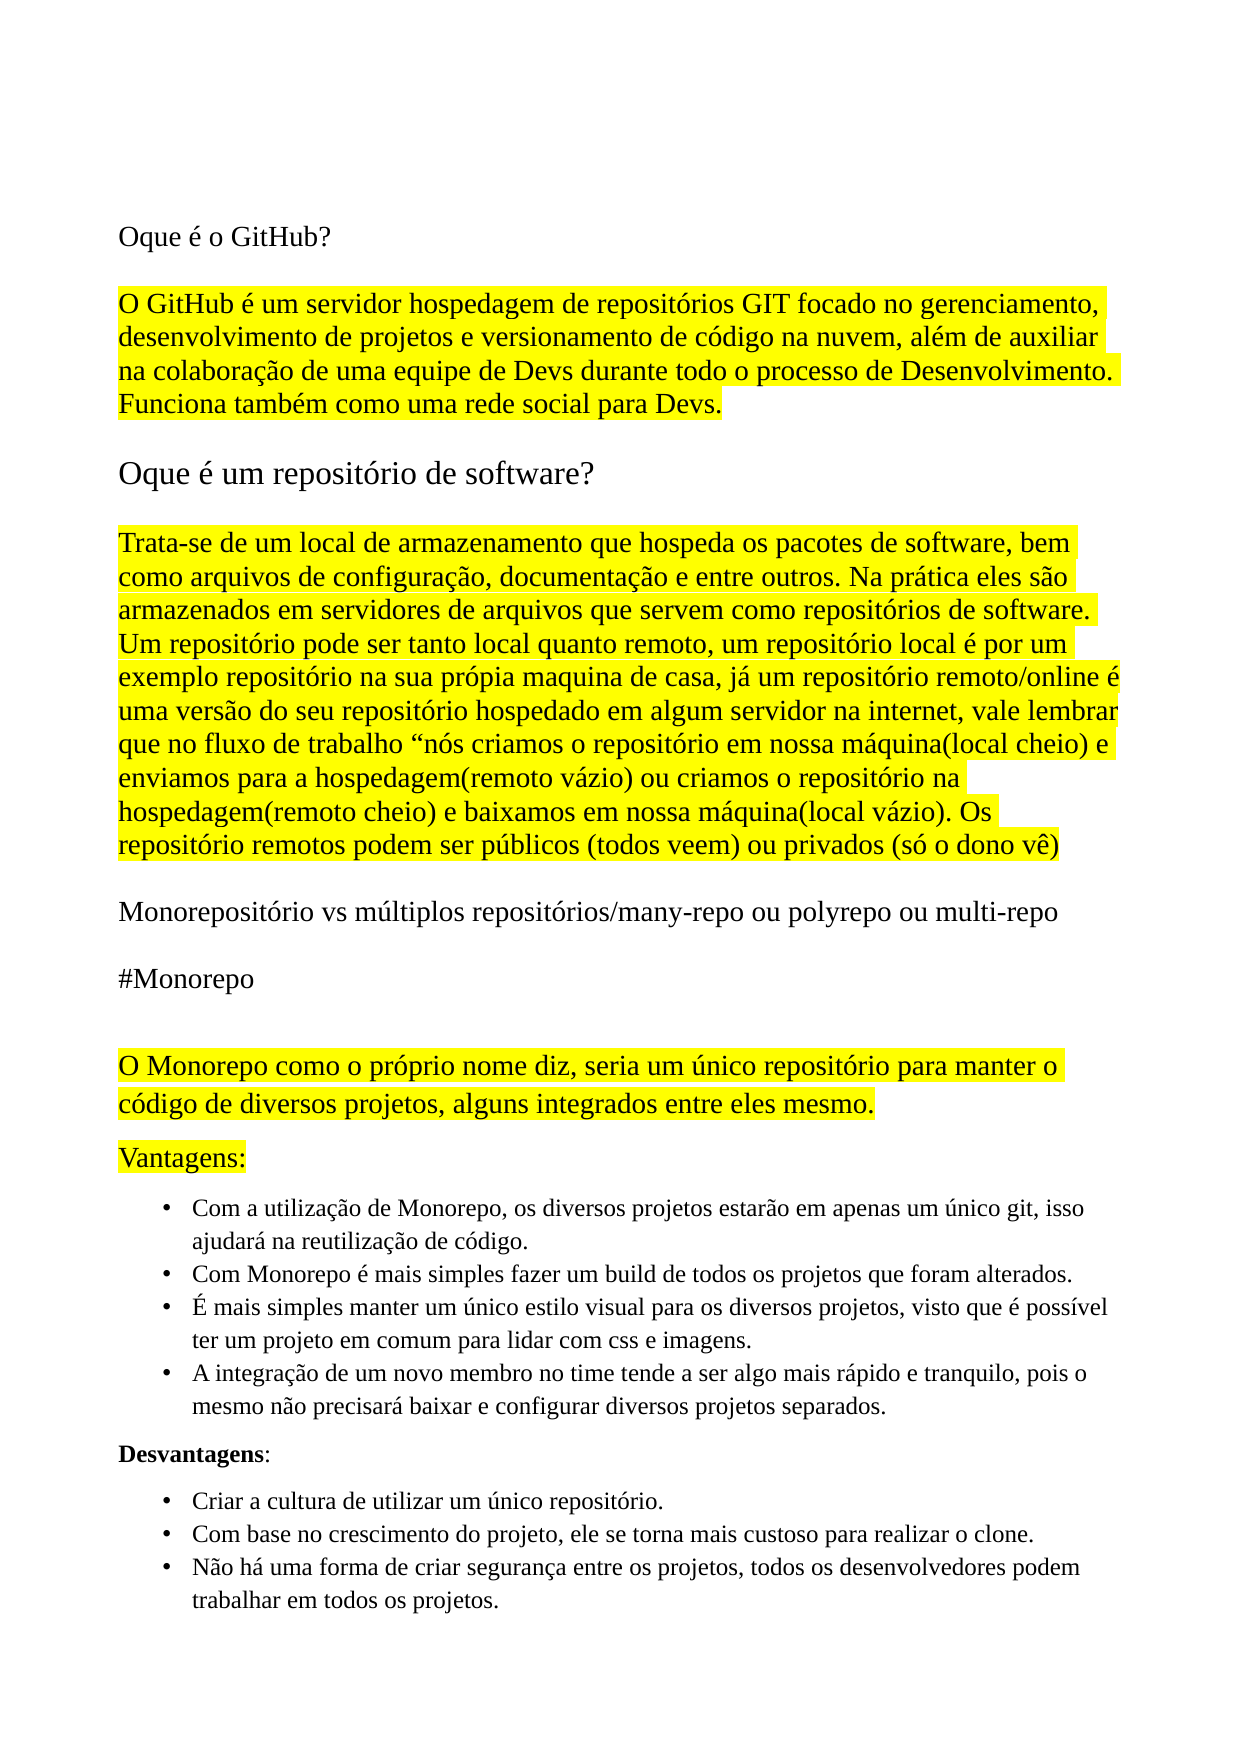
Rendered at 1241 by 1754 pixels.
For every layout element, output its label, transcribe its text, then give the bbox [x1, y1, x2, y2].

text O GitHub é um servidor hospedagem de repositórios GIT focado no gerenciamento, desenvolvimento de projetos e versionamento de código na nuvem, além de auxiliar na colaboração de uma equipe de Devs durante todo o processo de Desenvolvimento. Funciona também como uma rede social para Devs. [118, 286, 1122, 420]
text Oque é um repositório de software? [118, 453, 1122, 492]
text #Monorepo [118, 961, 1122, 995]
text Desvantagens: [118, 1439, 1122, 1467]
text Oque é o GitHub? [118, 219, 1122, 252]
text Monorepositório vs múltiplos repositórios/many-repo ou polyrepo ou multi-repo [118, 894, 1122, 928]
list Com a utilização de Monorepo, os diversos projetos estarão em apenas um único git, isso ajudará na reutilização de código. [162, 1193, 1122, 1255]
list A integração de um novo membro no time tende a ser algo mais rápido e tranquilo, pois o mesmo não precisará baixar e configurar diversos projetos separados. [162, 1358, 1122, 1420]
list Com Monorepo é mais simples fazer um build de todos os projetos que foram alterados. [162, 1259, 1122, 1288]
list Não há uma forma de criar segurança entre os projetos, todos os desenvolvedores podem trabalhar em todos os projetos. [162, 1552, 1122, 1614]
text Vantagens: [118, 1140, 1122, 1173]
list Criar a cultura de utilizar um único repositório. [162, 1486, 1122, 1515]
text Trata-se de um local de armazenamento que hospeda os pacotes de software, bem como arquivos de configuração, documentação e entre outros. Na prática eles são armazenados em servidores de arquivos que servem como repositórios de software. Um repositório pode ser tanto local quanto remoto, um repositório local é por um exemplo repositório na sua própia maquina de casa, já um repositório remoto/online é uma versão do seu repositório hospedado em algum servidor na internet, vale lembrar que no fluxo de trabalho “nós criamos o repositório em nossa máquina(local cheio) e enviamos para a hospedagem(remoto vázio) ou criamos o repositório na hospedagem(remoto cheio) e baixamos em nossa máquina(local vázio). Os repositório remotos podem ser públicos (todos veem) ou privados (só o dono vê) [118, 492, 1122, 861]
list Com base no crescimento do projeto, ele se torna mais custoso para realizar o clone. [162, 1519, 1122, 1548]
text O Monorepo como o próprio nome diz, seria um único repositório para manter o código de diversos projetos, alguns integrados entre eles mesmo. [118, 1048, 1122, 1120]
list É mais simples manter um único estilo visual para os diversos projetos, visto que é possível ter um projeto em comum para lidar com css e imagens. [162, 1292, 1122, 1354]
